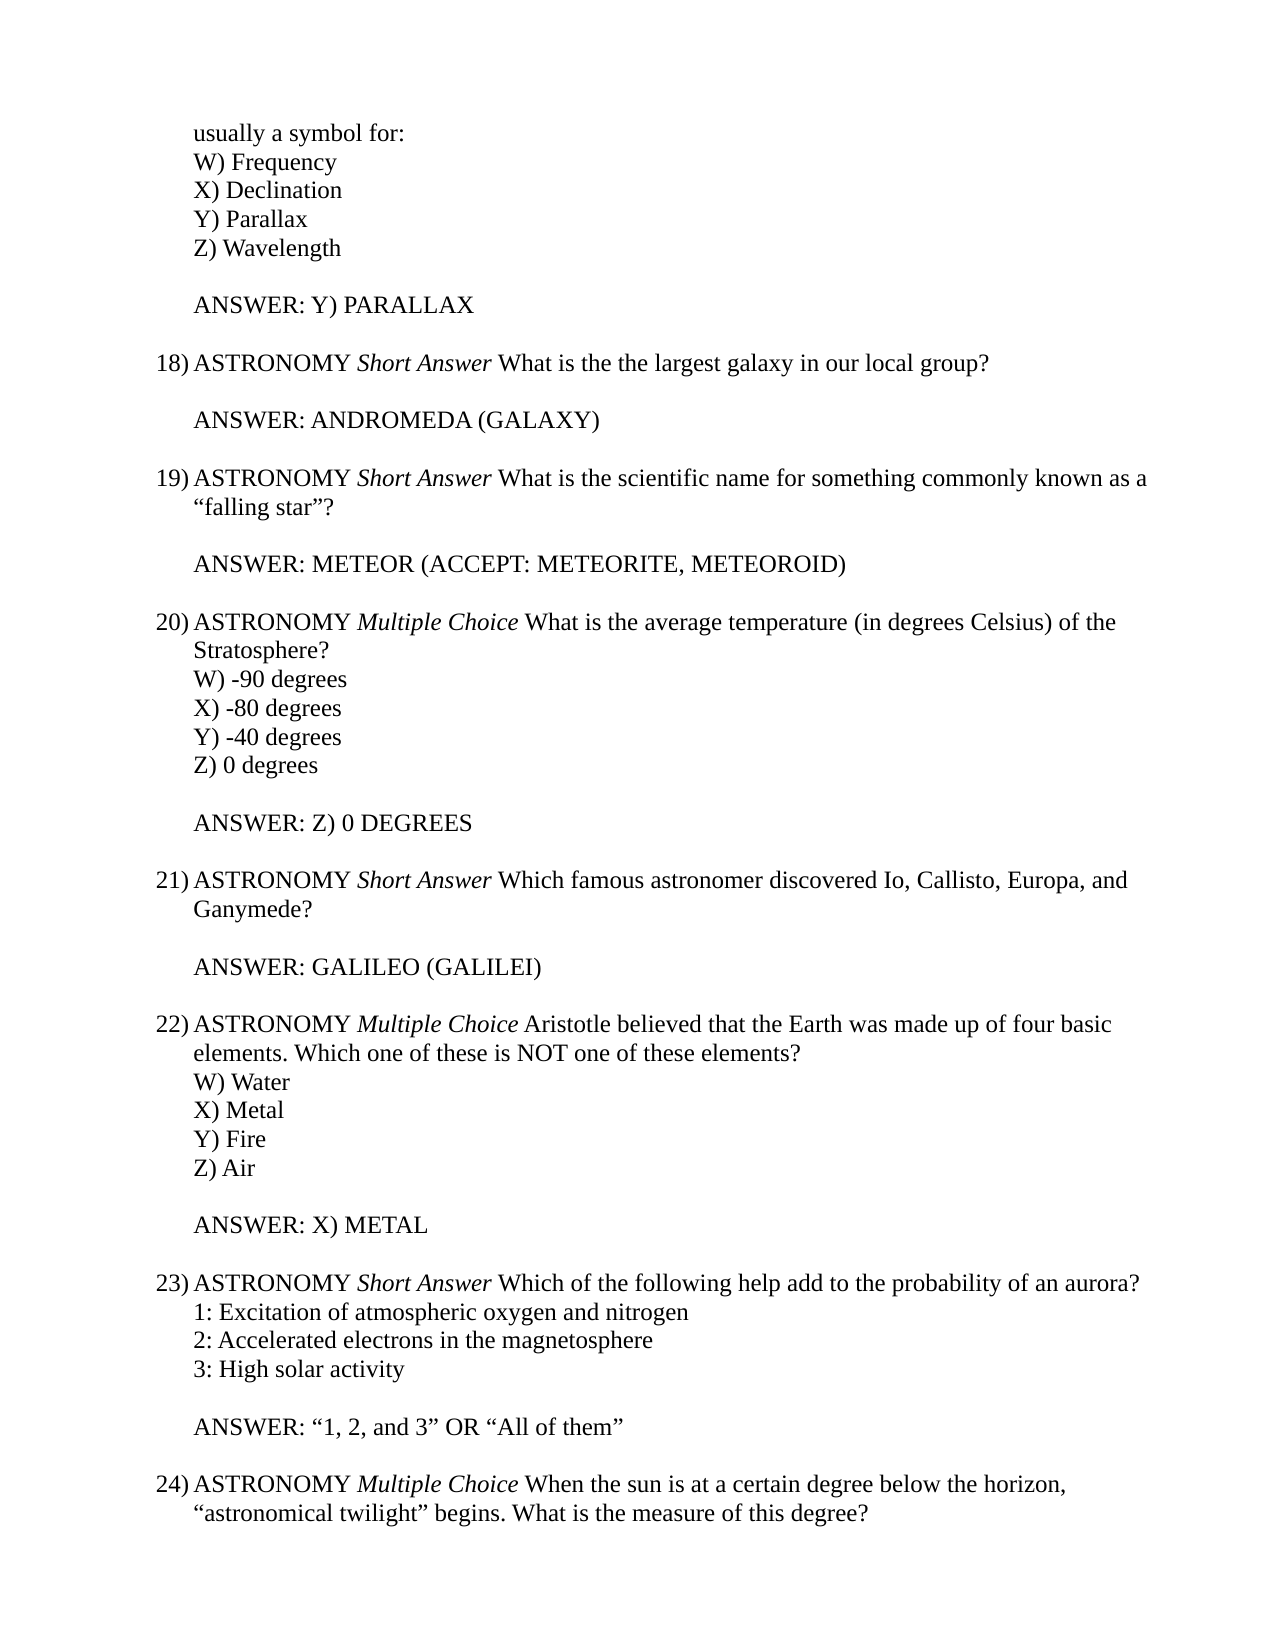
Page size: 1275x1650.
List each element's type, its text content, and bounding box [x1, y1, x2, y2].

list usually a symbol for: [156, 118, 1157, 147]
list X) Metal [156, 1096, 1157, 1124]
list Z) Wavelength [156, 233, 1157, 262]
list X) -80 degrees [156, 693, 1157, 722]
list 2: Accelerated electrons in the magnetosphere [156, 1326, 1157, 1354]
list 3: High solar activity [156, 1354, 1157, 1383]
list ASTRONOMY Multiple Choice Aristotle believed that the Earth was made up of four basic elements. Which one of these is NOT one of these elements? [156, 1009, 1157, 1067]
list Y) Parallax [156, 204, 1157, 233]
list Z) Air [156, 1153, 1157, 1211]
list ANSWER: METEOR (ACCEPT: METEORITE, METEOROID) [156, 549, 1157, 578]
list W) Water [156, 1067, 1157, 1096]
list ANSWER: “1, 2, and 3” OR “All of them” [156, 1412, 1157, 1441]
list 1: Excitation of atmospheric oxygen and nitrogen [156, 1297, 1157, 1326]
list ANSWER: ANDROMEDA (GALAXY) [156, 406, 1157, 434]
list X) Declination [156, 176, 1157, 204]
list ANSWER: GALILEO (GALILEI) [156, 952, 1157, 981]
list ASTRONOMY Short Answer Which famous astronomer discovered Io, Callisto, Europa, and Ganymede? [156, 866, 1157, 923]
list W) -90 degrees [156, 664, 1157, 693]
list ASTRONOMY Short Answer What is the scientific name for something commonly known as a “falling star”? [156, 463, 1157, 521]
list ANSWER: Y) PARALLAX [156, 291, 1157, 319]
list ASTRONOMY Short Answer Which of the following help add to the probability of an aurora? [156, 1268, 1157, 1297]
list ANSWER: Z) 0 DEGREES [156, 808, 1157, 837]
list Y) -40 degrees [156, 722, 1157, 751]
list Z) 0 degrees [156, 751, 1157, 779]
list ASTRONOMY Short Answer What is the the largest galaxy in our local group? [156, 348, 1157, 377]
list ASTRONOMY Multiple Choice When the sun is at a certain degree below the horizon, “astronomical twilight” begins. What is the measure of this degree? [156, 1469, 1157, 1527]
list Y) Fire [156, 1124, 1157, 1153]
list W) Frequency [156, 147, 1157, 176]
list ASTRONOMY Multiple Choice What is the average temperature (in degrees Celsius) of the Stratosphere? [156, 607, 1157, 664]
list ANSWER: X) METAL [156, 1211, 1157, 1239]
